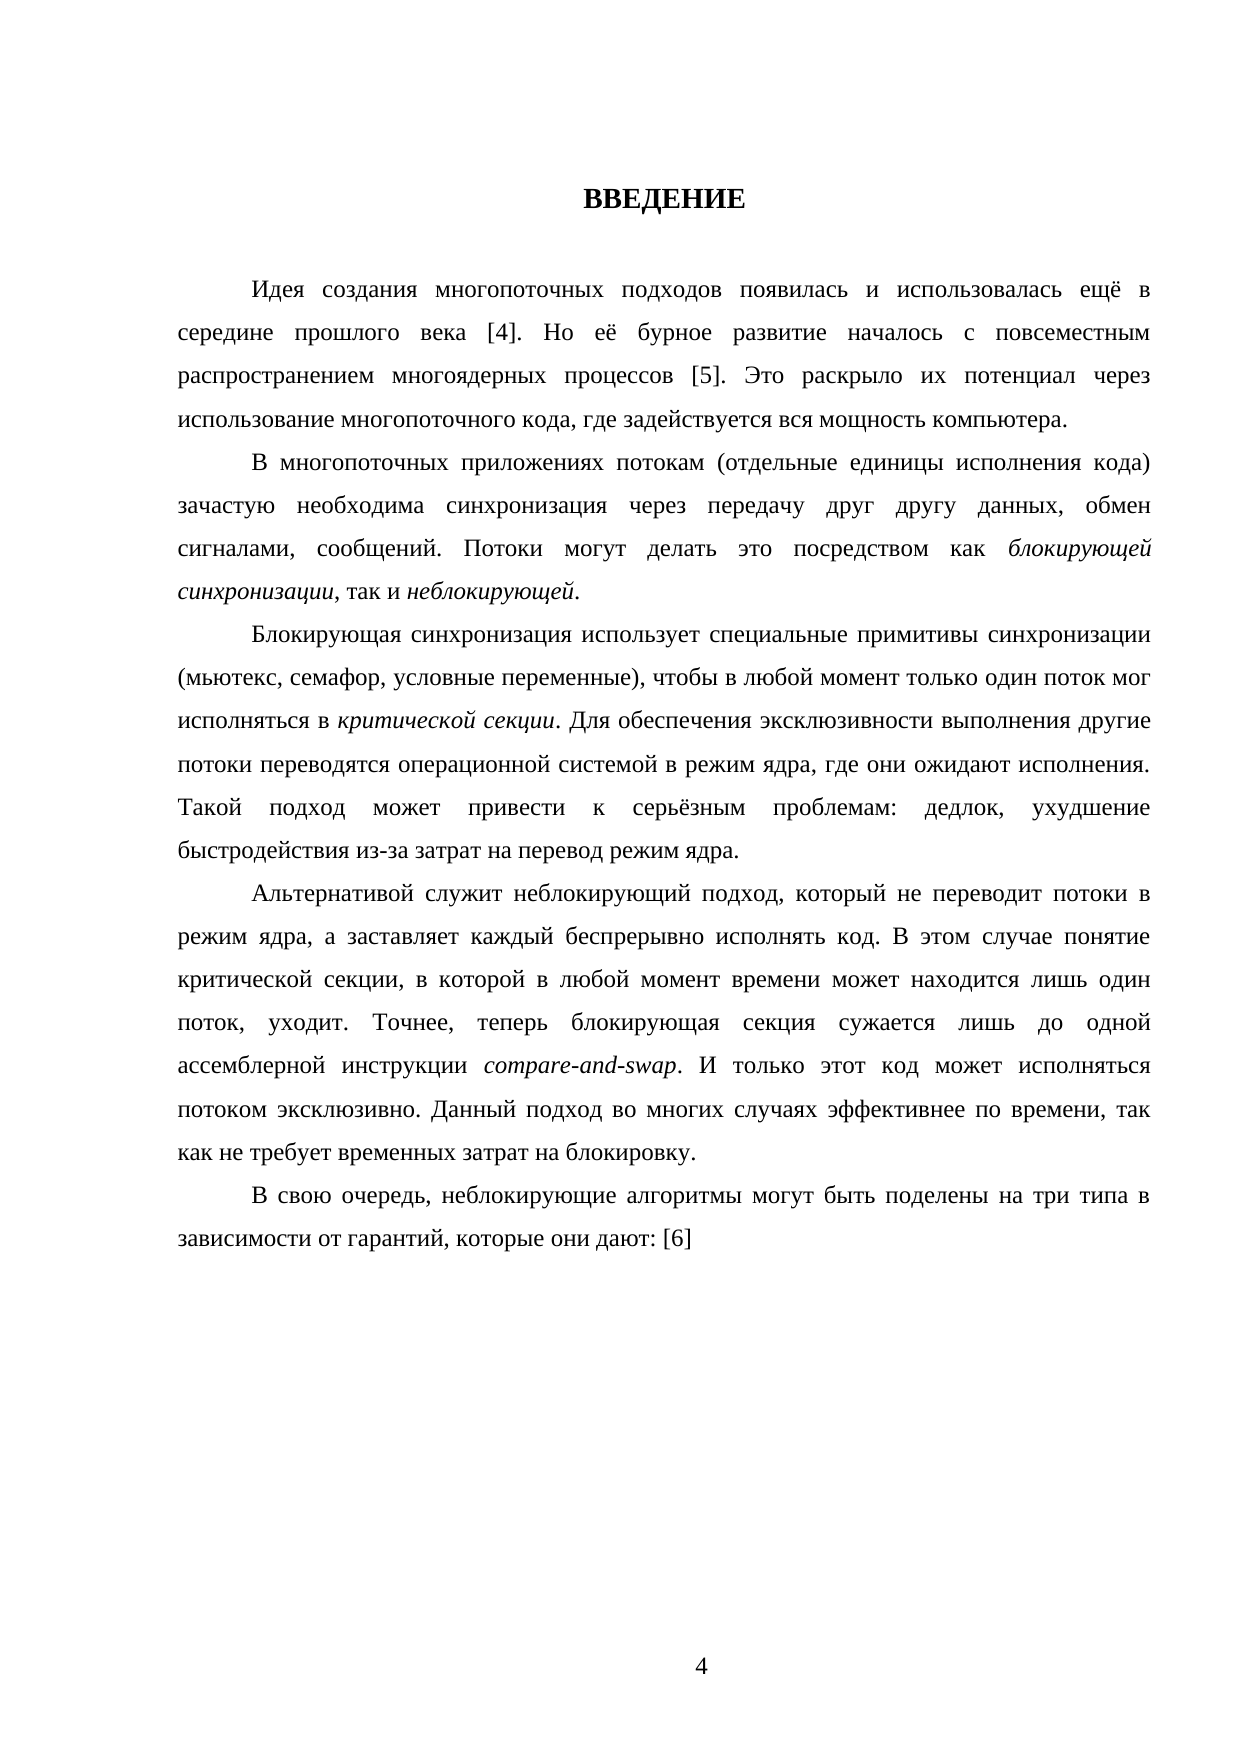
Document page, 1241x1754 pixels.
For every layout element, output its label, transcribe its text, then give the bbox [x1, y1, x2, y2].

text Идея создания многопоточных подходов появилась и использовалась ещё в середине прошлого века [4]. Но её бурное развитие началось с повсеместным распространением многоядерных процессов [5]. Это раскрыло их потенциал через использование многопоточного кода, где задействуется вся мощность компьютера. [177, 274, 1152, 432]
subtitle ВВЕДЕНИЕ [177, 181, 1152, 214]
text В многопоточных приложениях потокам (отдельные единицы исполнения кода) зачастую необходима синхронизация через передачу друг другу данных, обмен сигналами, сообщений. Потоки могут делать это посредством как блокирующей синхронизации, так и неблокирующей. [177, 447, 1152, 605]
text Альтернативой служит неблокирующий подход, который не переводит потоки в режим ядра, а заставляет каждый беспрерывно исполнять код. В этом случае понятие критической секции, в которой в любой момент времени может находится лишь один поток, уходит. Точнее, теперь блокирующая секция сужается лишь до одной ассемблерной инструкции compare-and-swap. И только этот код может исполняться потоком эксклюзивно. Данный подход во многих случаях эффективнее по времени, так как не требует временных затрат на блокировку. [177, 878, 1152, 1166]
text В свою очередь, неблокирующие алгоритмы могут быть поделены на три типа в зависимости от гарантий, которые они дают: [6] [177, 1180, 1152, 1252]
text Блокирующая синхронизация использует специальные примитивы синхронизации (мьютекс, семафор, условные переменные), чтобы в любой момент только один поток мог исполняться в критической секции. Для обеспечения эксклюзивности выполнения другие потоки переводятся операционной системой в режим ядра, где они ожидают исполнения. Такой подход может привести к серьёзным проблемам: дедлок, ухудшение быстродействия из-за затрат на перевод режим ядра. [177, 619, 1152, 864]
